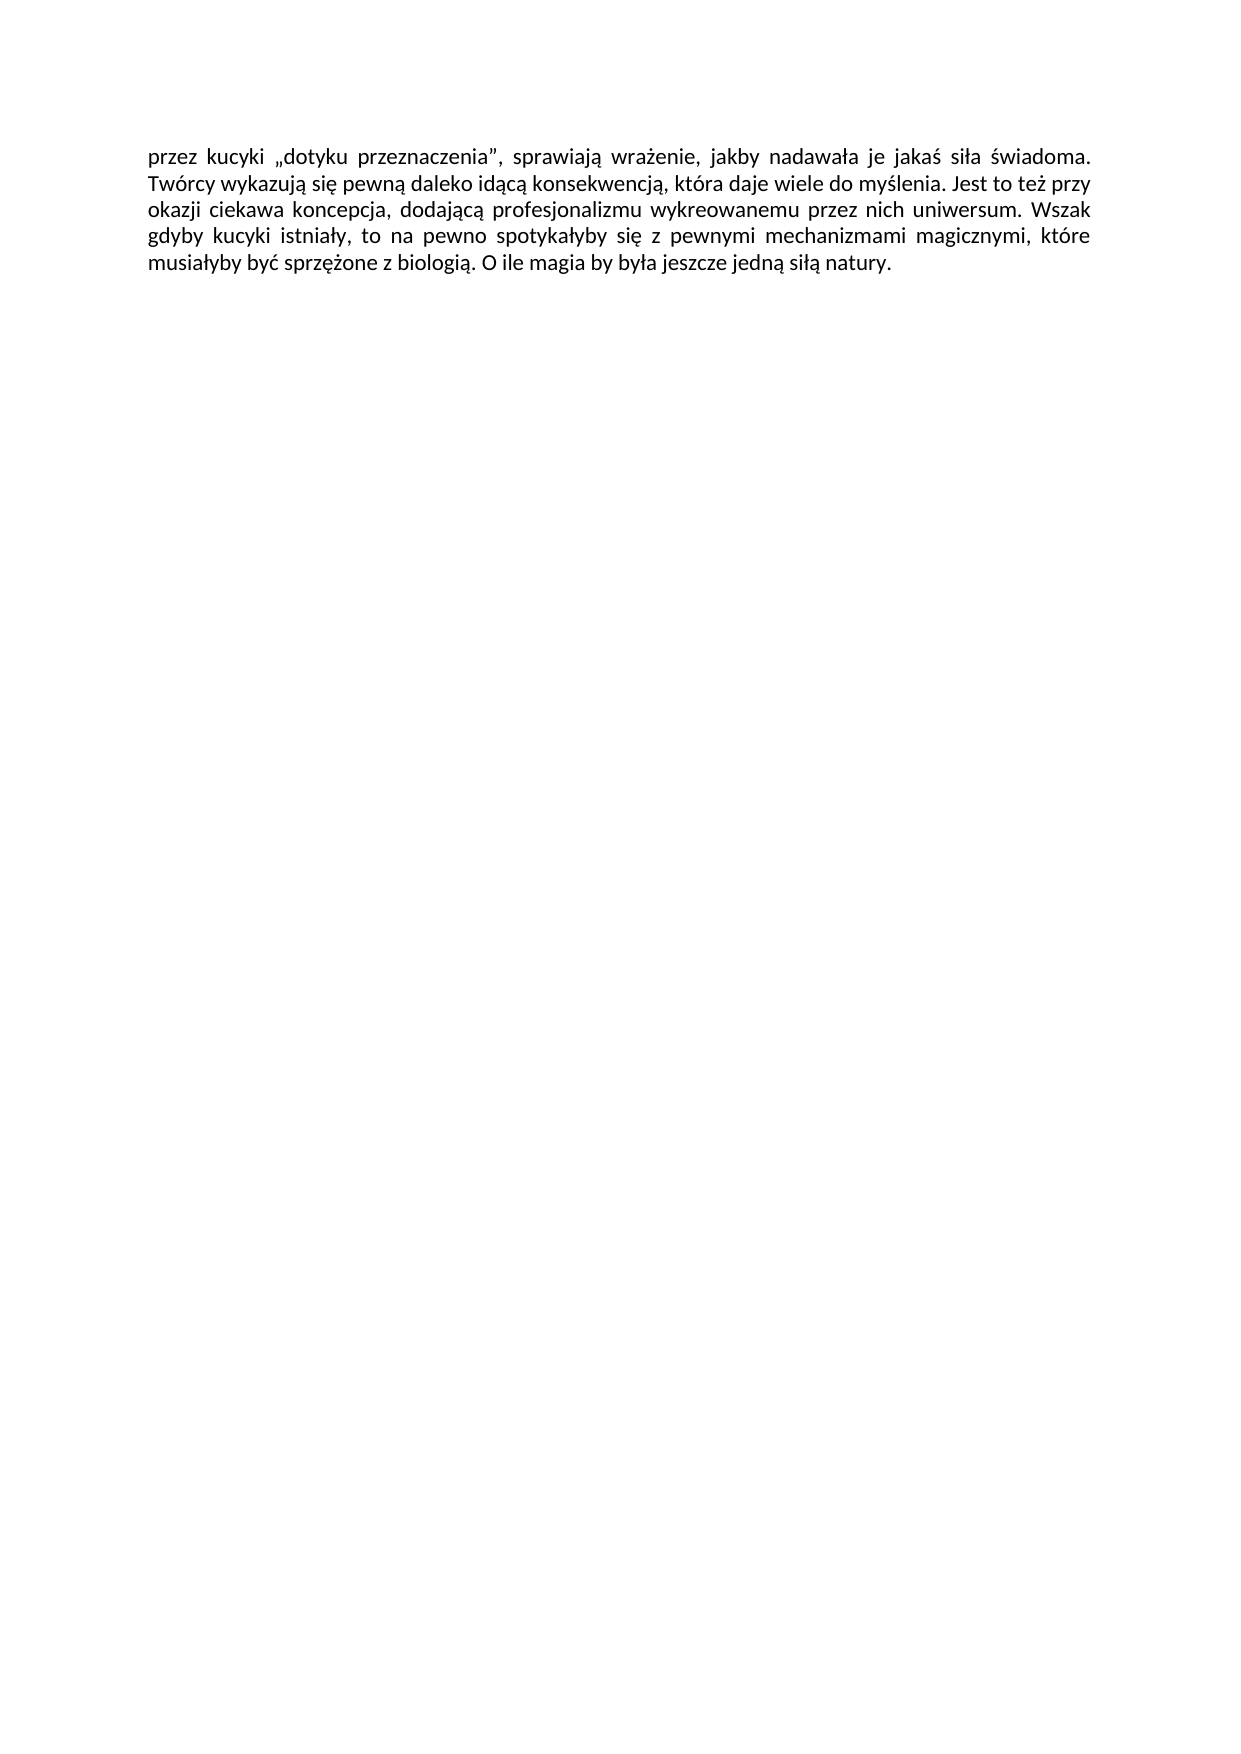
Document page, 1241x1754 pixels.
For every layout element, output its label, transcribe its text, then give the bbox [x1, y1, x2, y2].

text przez kucyki „dotyku przeznaczenia”, sprawiają wrażenie, jakby nadawała je jakaś siła świadoma. Twórcy wykazują się pewną daleko idącą konsekwencją, która daje wiele do myślenia. Jest to też przy okazji ciekawa koncepcja, dodającą profesjonalizmu wykreowanemu przez nich uniwersum. Wszak gdyby kucyki istniały, to na pewno spotykałyby się z pewnymi mechanizmami magicznymi, które musiałyby być sprzężone z biologią. O ile magia by była jeszcze jedną siłą natury. [148, 148, 1093, 276]
